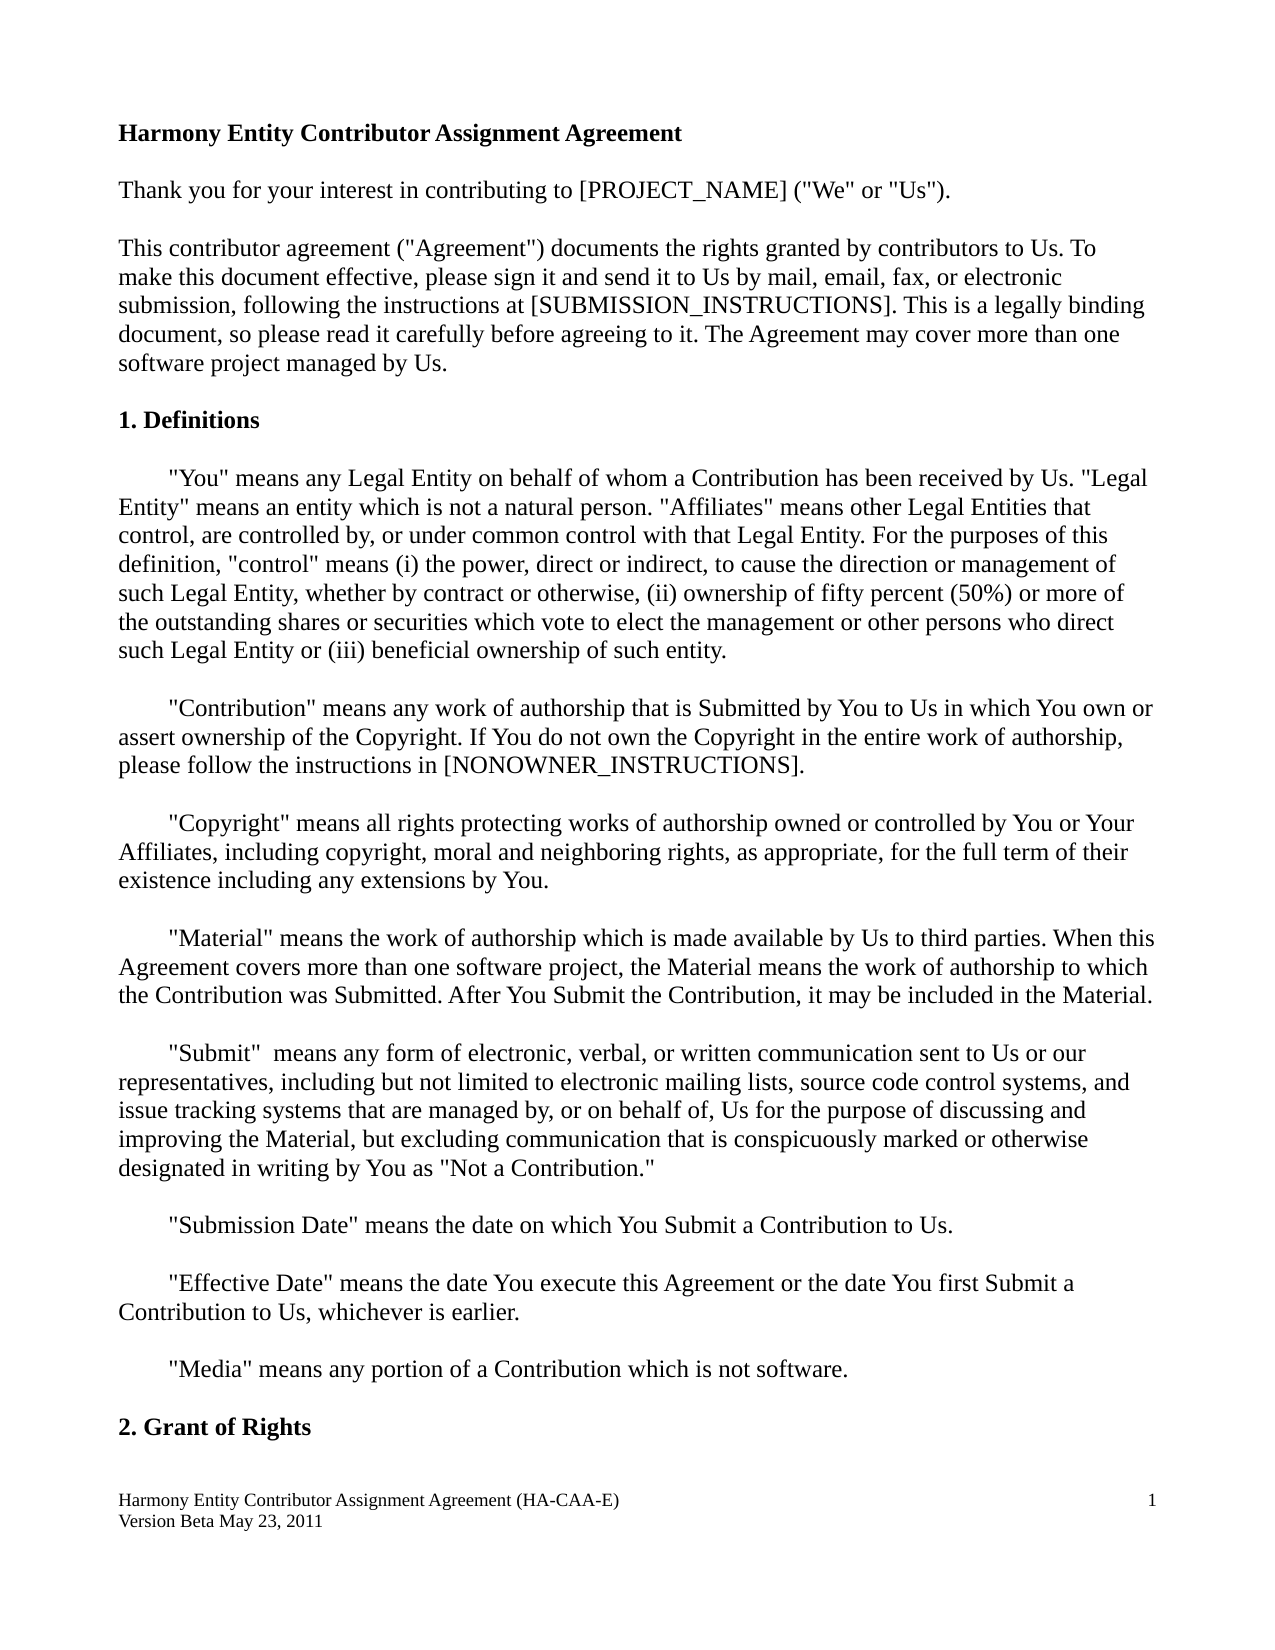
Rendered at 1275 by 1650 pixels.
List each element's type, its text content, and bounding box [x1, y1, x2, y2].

text "Submit" means any form of electronic, verbal, or written communication sent to Us or our representatives, including but not limited to electronic mailing lists, source code control systems, and issue tracking systems that are managed by, or on behalf of, Us for the purpose of discussing and improving the Material, but excluding communication that is conspicuously marked or otherwise designated in writing by You as "Not a Contribution." [118, 1038, 1157, 1182]
text 1. Definitions [118, 406, 1157, 434]
text "Material" means the work of authorship which is made available by Us to third parties. When this Agreement covers more than one software project, the Material means the work of authorship to which the Contribution was Submitted. After You Submit the Contribution, it may be included in the Material. [118, 923, 1157, 1009]
text Harmony Entity Contributor Assignment Agreement [118, 118, 1157, 147]
text "Effective Date" means the date You execute this Agreement or the date You first Submit a Contribution to Us, whichever is earlier. [118, 1268, 1157, 1326]
text "You" means any Legal Entity on behalf of whom a Contribution has been received by Us. "Legal Entity" means an entity which is not a natural person. "Affiliates" means other Legal Entities that control, are controlled by, or under common control with that Legal Entity. For the purposes of this definition, "control" means (i) the power, direct or indirect, to cause the direction or management of such Legal Entity, whether by contract or otherwise, (ii) ownership of fifty percent (50%) or more of the outstanding shares or securities which vote to elect the management or other persons who direct such Legal Entity or (iii) beneficial ownership of such entity. [118, 463, 1157, 664]
text "Copyright" means all rights protecting works of authorship owned or controlled by You or Your Affiliates, including copyright, moral and neighboring rights, as appropriate, for the full term of their existence including any extensions by You. [118, 808, 1157, 894]
text Thank you for your interest in contributing to [PROJECT_NAME] ("We" or "Us"). [118, 176, 1157, 204]
text "Submission Date" means the date on which You Submit a Contribution to Us. [118, 1211, 1157, 1239]
text "Media" means any portion of a Contribution which is not software. [118, 1354, 1157, 1383]
text This contributor agreement ("Agreement") documents the rights granted by contributors to Us. To make this document effective, please sign it and send it to Us by mail, email, fax, or electronic submission, following the instructions at [SUBMISSION_INSTRUCTIONS]. This is a legally binding document, so please read it carefully before agreeing to it. The Agreement may cover more than one software project managed by Us. [118, 233, 1157, 377]
text 2. Grant of Rights [118, 1412, 1157, 1441]
text "Contribution" means any work of authorship that is Submitted by You to Us in which You own or assert ownership of the Copyright. If You do not own the Copyright in the entire work of authorship, please follow the instructions in [NONOWNER_INSTRUCTIONS]. [118, 693, 1157, 779]
